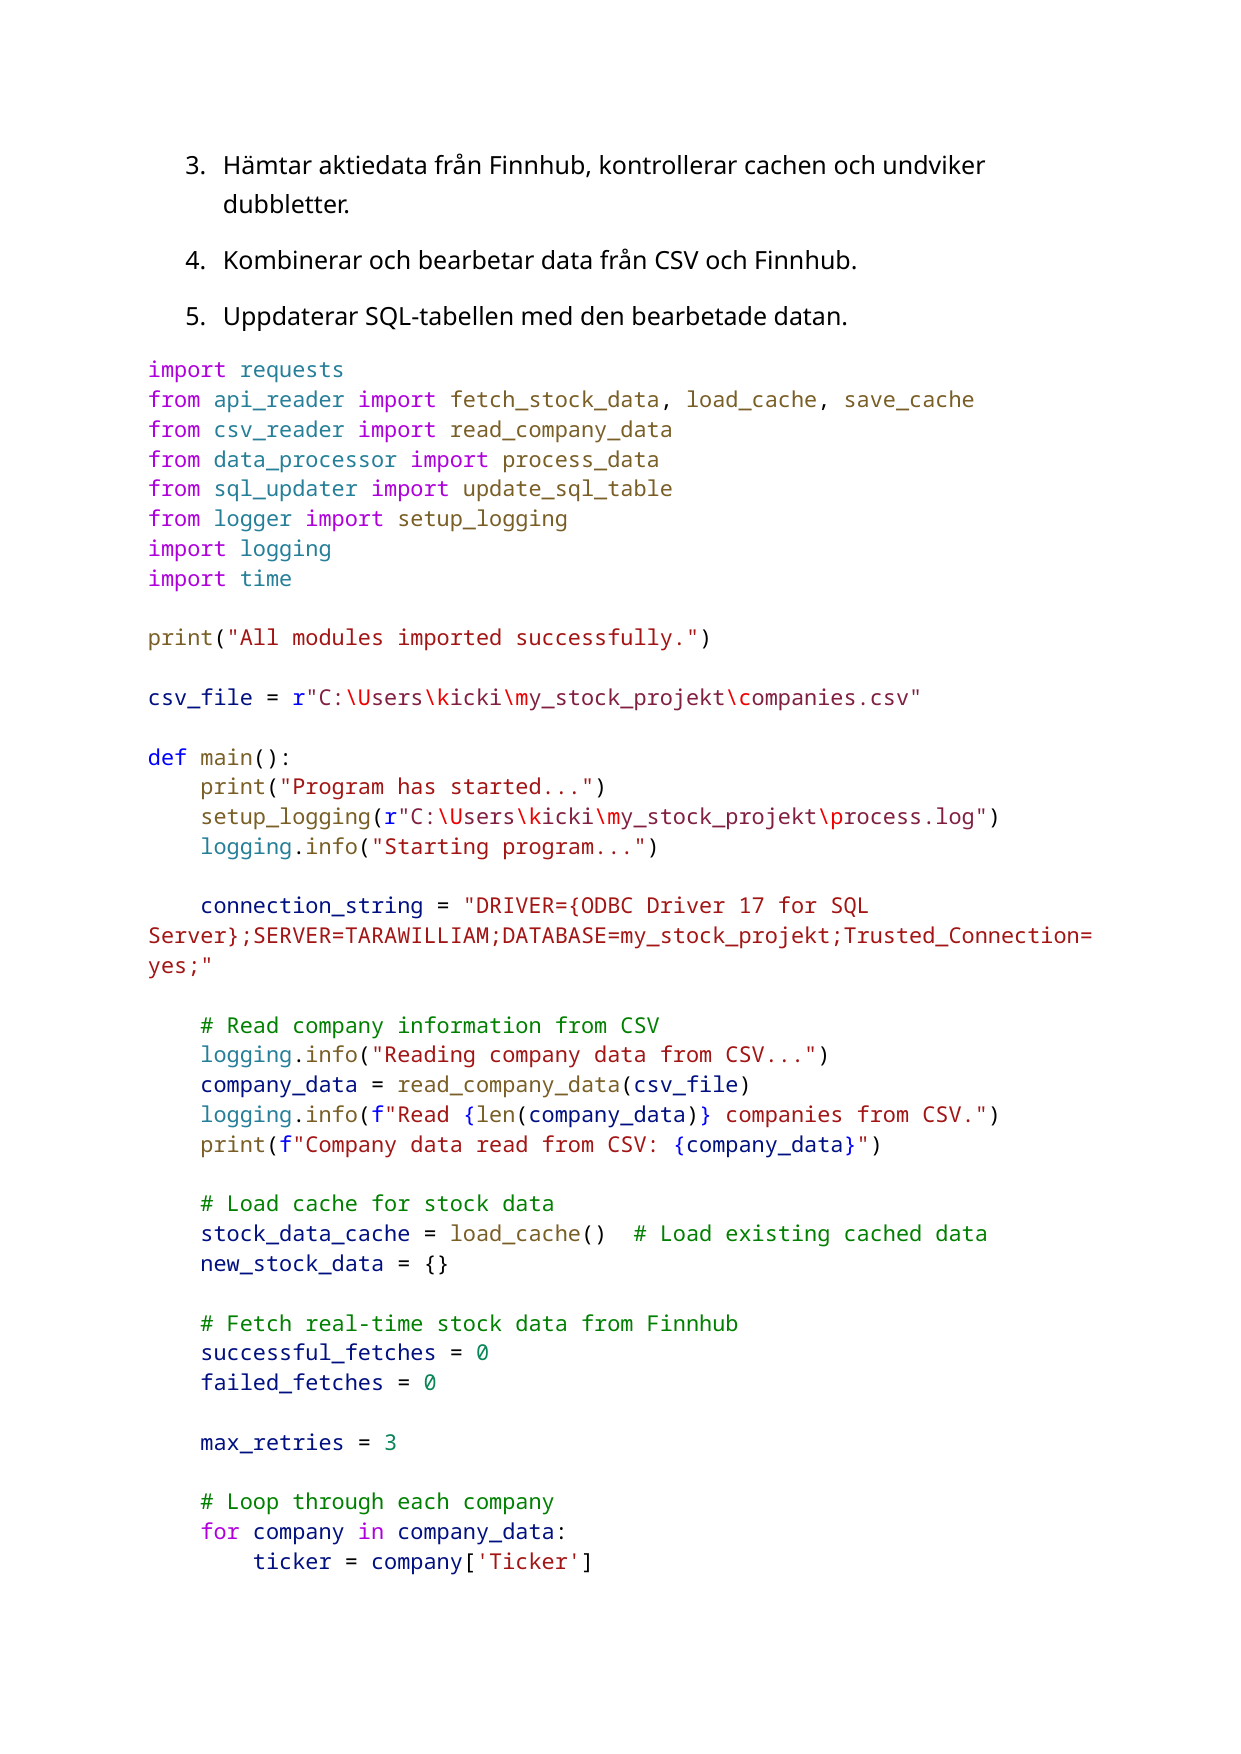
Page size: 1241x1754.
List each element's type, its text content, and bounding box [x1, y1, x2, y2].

text # Loop through each company [148, 1486, 1093, 1516]
text new_stock_data = {} [148, 1248, 1093, 1278]
list Hämtar aktiedata från Finnhub, kontrollerar cachen och undviker dubbletter. [185, 148, 1093, 221]
text import logging [148, 533, 1093, 563]
text successful_fetches = 0 [148, 1337, 1093, 1367]
text from csv_reader import read_company_data [148, 414, 1093, 444]
text failed_fetches = 0 [148, 1367, 1093, 1397]
text stock_data_cache = load_cache() # Load existing cached data [148, 1218, 1093, 1248]
text import time [148, 563, 1093, 593]
text for company in company_data: [148, 1516, 1093, 1546]
text print(f"Company data read from CSV: {company_data}") [148, 1129, 1093, 1159]
text from sql_updater import update_sql_table [148, 473, 1093, 503]
text max_retries = 3 [148, 1427, 1093, 1457]
text def main(): [148, 742, 1093, 771]
list Uppdaterar SQL-tabellen med den bearbetade datan. [185, 298, 1093, 332]
text print("All modules imported successfully.") [148, 622, 1093, 652]
text logging.info("Reading company data from CSV...") [148, 1039, 1093, 1069]
text from api_reader import fetch_stock_data, load_cache, save_cache [148, 384, 1093, 414]
text # Fetch real-time stock data from Finnhub [148, 1308, 1093, 1337]
text logging.info("Starting program...") [148, 831, 1093, 861]
text # Read company information from CSV [148, 1010, 1093, 1039]
text import requests [148, 354, 1093, 384]
text # Load cache for stock data [148, 1188, 1093, 1218]
text print("Program has started...") [148, 771, 1093, 801]
text from data_processor import process_data [148, 444, 1093, 473]
text setup_logging(r"C:\Users\kicki\my_stock_projekt\process.log") [148, 801, 1093, 831]
text ticker = company['Ticker'] [148, 1546, 1093, 1576]
text company_data = read_company_data(csv_file) [148, 1069, 1093, 1099]
text connection_string = "DRIVER={ODBC Driver 17 for SQL Server};SERVER=TARAWILLIAM;DATABASE=my_stock_projekt;Trusted_Connection=yes;" [148, 891, 1093, 980]
text logging.info(f"Read {len(company_data)} companies from CSV.") [148, 1099, 1093, 1129]
text from logger import setup_logging [148, 503, 1093, 533]
list Kombinerar och bearbetar data från CSV och Finnhub. [185, 243, 1093, 277]
text csv_file = r"C:\Users\kicki\my_stock_projekt\companies.csv" [148, 682, 1093, 712]
